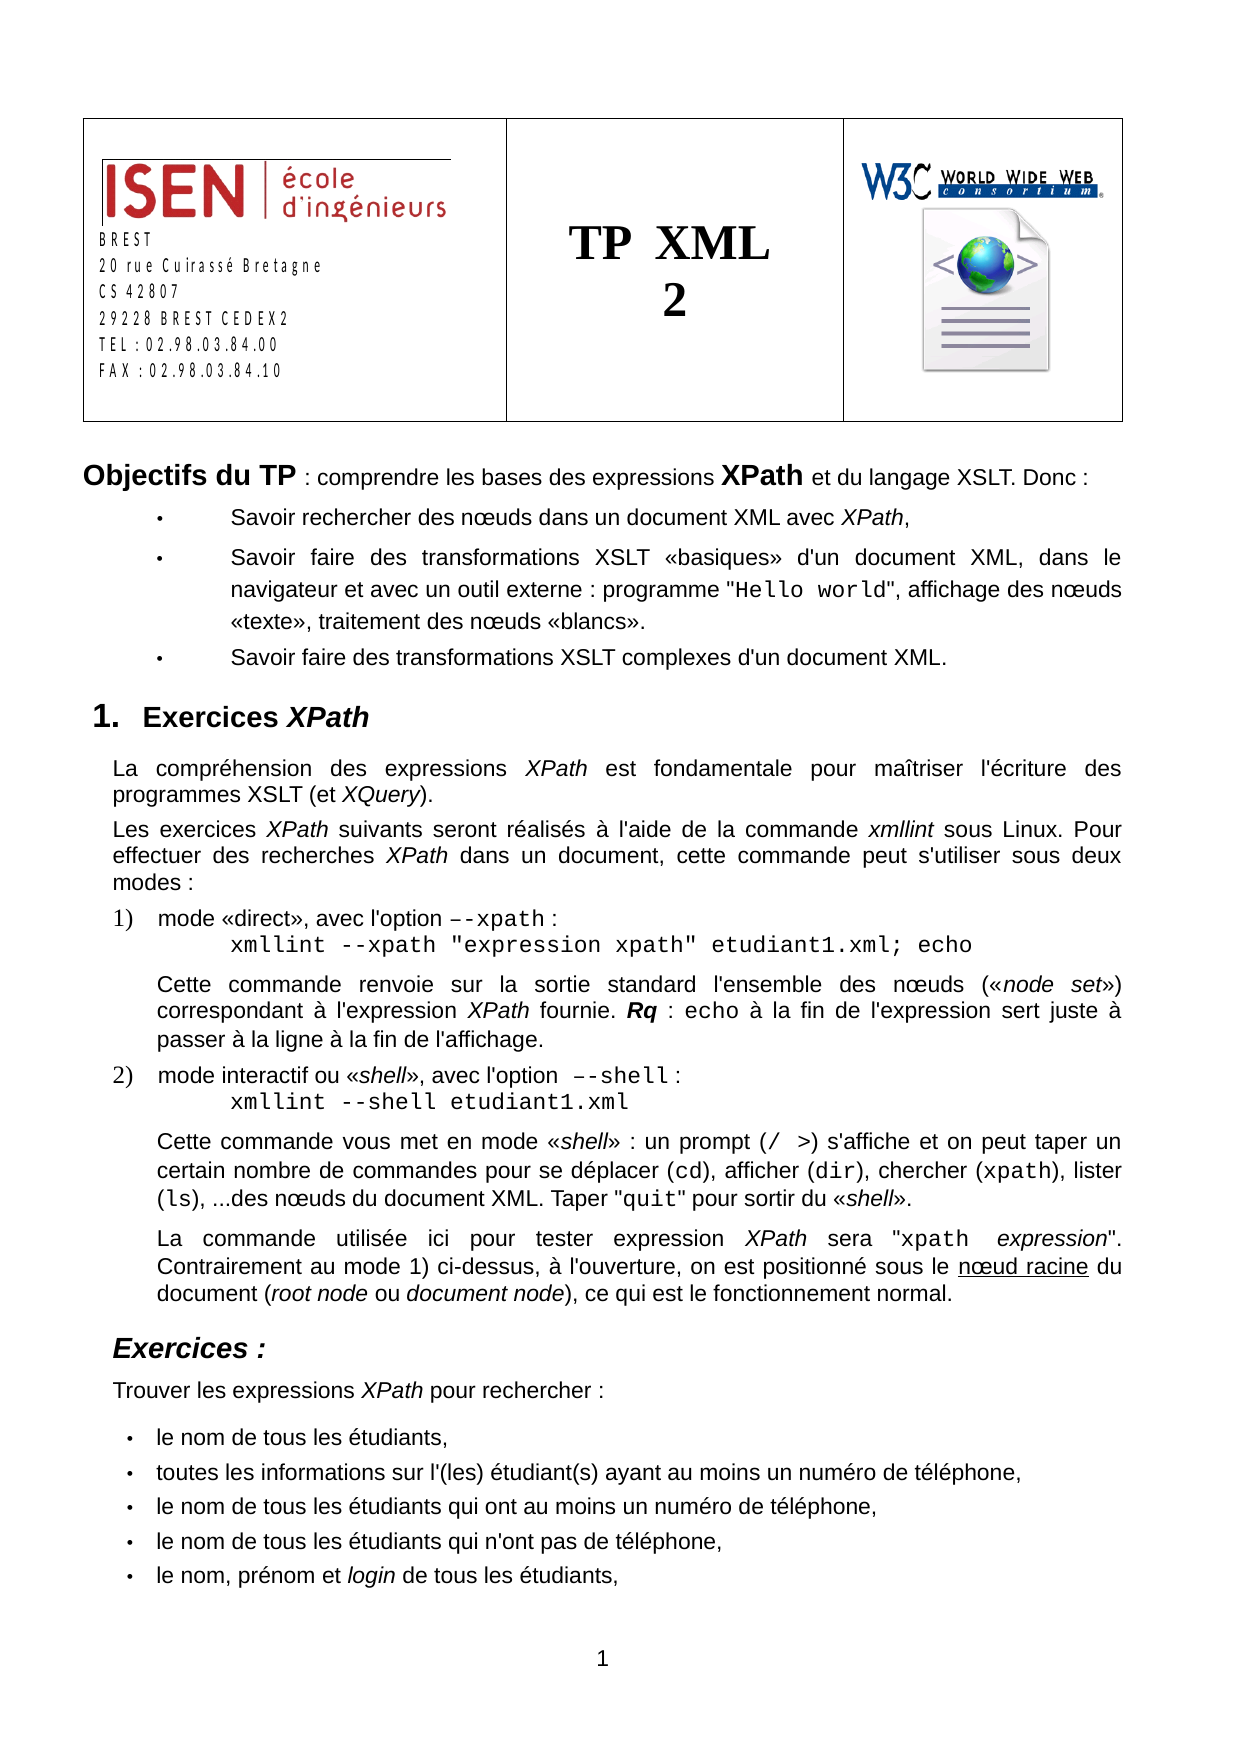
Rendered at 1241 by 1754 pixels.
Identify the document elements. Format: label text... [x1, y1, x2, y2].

text La commande utilisée ici pour tester expression XPath sera "xpath expression". Contrairement au mode 1) ci-dessus, à l'ouverture, on est positionné sous le nœud racine du document (root node ou document node), ce qui est le fonctionnement normal. [157, 1225, 1122, 1306]
list xmllint --shell etudiant1.xml [201, 1091, 1122, 1116]
list Savoir faire des transformations XSLT «basiques» d'un document XML, dans le navigateur et avec un outil externe : programme "Hello world", affichage des nœuds «texte», traitement des nœuds «blancs». [156, 540, 1122, 636]
list xmllint --xpath "expression xpath" etudiant1.xml; echo [201, 933, 1122, 959]
text La compréhension des expressions XPath est fondamentale pour maîtriser l'écriture des programmes XSLT (et XQuery). [112, 755, 1122, 808]
list Savoir faire des transformations XSLT complexes d'un document XML. [156, 644, 1122, 671]
table_header TP XML 2 [507, 119, 843, 421]
table_header [844, 119, 1122, 421]
list Savoir rechercher des nœuds dans un document XML avec XPath, [157, 500, 1122, 532]
list le nom de tous les étudiants, [127, 1424, 1122, 1451]
list toutes les informations sur l'(les) étudiant(s) ayant au moins un numéro de téléphone, [127, 1459, 1122, 1485]
list le nom de tous les étudiants qui ont au moins un numéro de téléphone, [127, 1493, 1122, 1520]
list le nom, prénom et login de tous les étudiants, [127, 1562, 1122, 1589]
subtitle Objectifs du TP : comprendre les bases des expressions XPath et du langage XSLT. Donc : [83, 458, 1122, 492]
picture [848, 123, 1117, 373]
list mode interactif ou «shell», avec l'option –-shell : [112, 1060, 1122, 1091]
list le nom de tous les étudiants qui n'ont pas de téléphone, [127, 1528, 1122, 1554]
subtitle Exercices : [112, 1331, 1122, 1364]
subtitle Exercices XPath [83, 696, 1122, 734]
text Trouver les expressions XPath pour rechercher : [112, 1377, 1122, 1403]
list mode «direct», avec l'option –-xpath : [112, 903, 1122, 933]
text Les exercices XPath suivants seront réalisés à l'aide de la commande xmllint sous Linux. Pour effectuer des recherches XPath dans un document, cette commande peut s'utiliser sous deux modes : [112, 816, 1122, 895]
table_header [84, 119, 506, 421]
text Cette commande renvoie sur la sortie standard l'ensemble des nœuds («node set») correspondant à l'expression XPath fournie. Rq : echo à la fin de l'expression sert juste à passer à la ligne à la fin de l'affichage. [157, 971, 1122, 1052]
text Cette commande vous met en mode «shell» : un prompt (/ >) s'affiche et on peut taper un certain nombre de commandes pour se déplacer (cd), afficher (dir), chercher (xpath), lister (ls), ...des nœuds du document XML. Taper "quit" pour sortir du «shell». [157, 1128, 1122, 1213]
